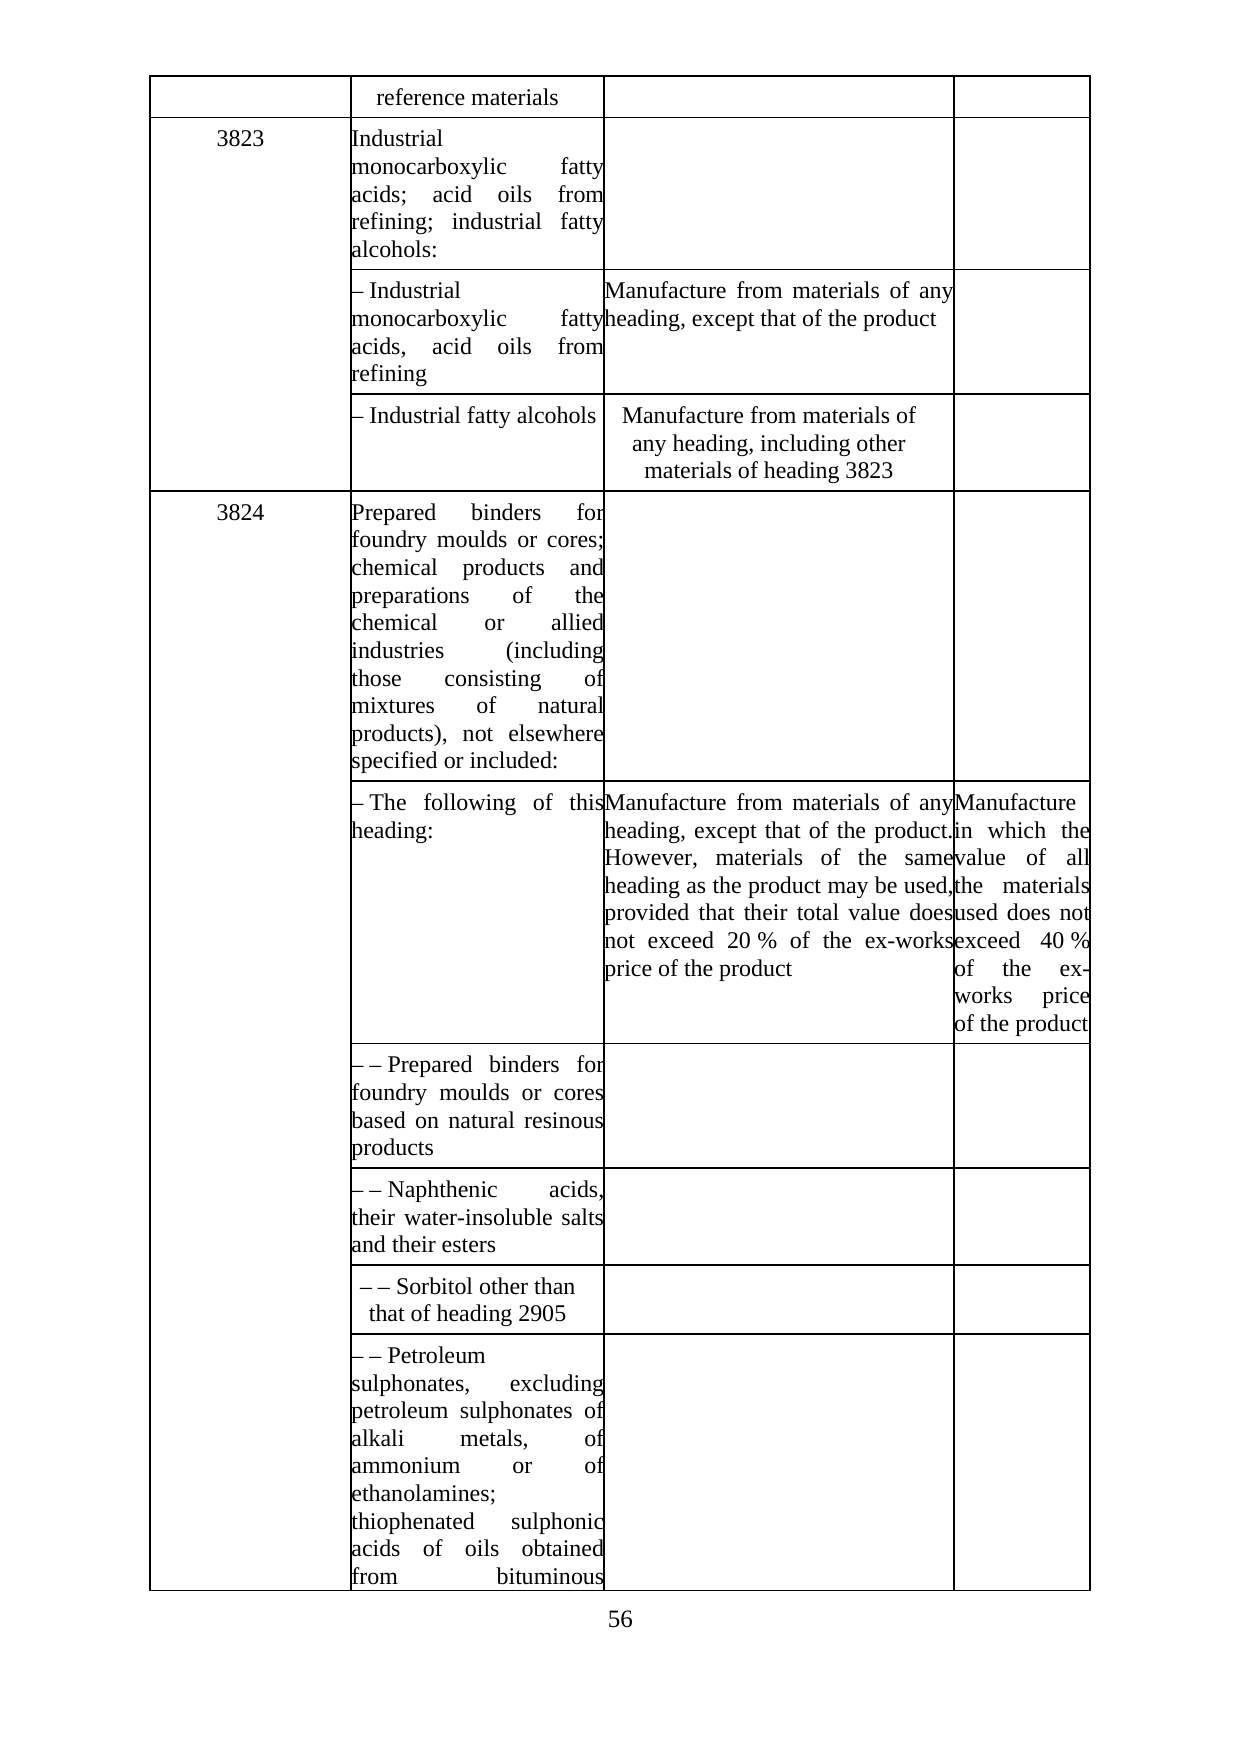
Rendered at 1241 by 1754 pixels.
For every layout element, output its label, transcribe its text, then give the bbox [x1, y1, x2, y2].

table_cell [955, 1169, 1089, 1264]
table_cell [955, 1266, 1089, 1333]
table_cell [955, 270, 1089, 393]
table_cell [605, 77, 953, 117]
table_cell 3824 [151, 492, 350, 1589]
table_cell – – Prepared binders for foundry moulds or cores based on natural resinous products [352, 1044, 603, 1167]
table_cell [955, 1335, 1089, 1589]
table_cell – – Petroleum sulphonates, excluding petroleum sulphonates of alkali metals, of ammonium or of ethanolamines; thiophenated sulphonic acids of oils obtained from bituminous [352, 1335, 603, 1589]
table_cell – – Naphthenic acids, their water-insoluble salts and their esters [352, 1169, 603, 1264]
table_cell [605, 492, 953, 780]
table_cell Industrial monocarboxylic fatty acids; acid oils from refining; industrial fatty alcohols: [352, 118, 603, 269]
table_cell [605, 1044, 953, 1167]
table_cell [151, 77, 350, 117]
table_cell – The following of this heading: [352, 782, 603, 1043]
table_cell Prepared binders for foundry moulds or cores; chemical products and preparations of the chemical or allied industries (including those consisting of mixtures of natural products), not elsewhere specified or included: [352, 492, 603, 780]
table_cell Manufacture from materials of any heading, except that of the product [605, 270, 953, 393]
table_cell [955, 395, 1089, 490]
table_cell [955, 492, 1089, 780]
table_cell – Industrial monocarboxylic fatty acids, acid oils from refining [352, 270, 603, 393]
table_cell – Industrial fatty alcohols [352, 395, 603, 490]
table_cell [605, 1335, 953, 1589]
table_cell Manufacture from materials of any heading, except that of the product. However, materials of the same heading as the product may be used, provided that their total value does not exceed 20 % of the ex-works price of the product [605, 782, 953, 1043]
table_cell reference materials [352, 77, 603, 117]
table_cell [605, 1169, 953, 1264]
table_cell Manufacture in which the value of all the materials used does not exceed 40 % of the ex-works price of the product [955, 782, 1089, 1043]
table_cell [605, 118, 953, 269]
table_cell [955, 77, 1089, 117]
table_cell Manufacture from materials of any heading, including other materials of heading 3823 [605, 395, 953, 490]
table_cell [955, 1044, 1089, 1167]
table_cell [605, 1266, 953, 1333]
table_cell [955, 118, 1089, 269]
table_cell – – Sorbitol other than that of heading 2905 [352, 1266, 603, 1333]
table_cell 3823 [151, 118, 350, 490]
